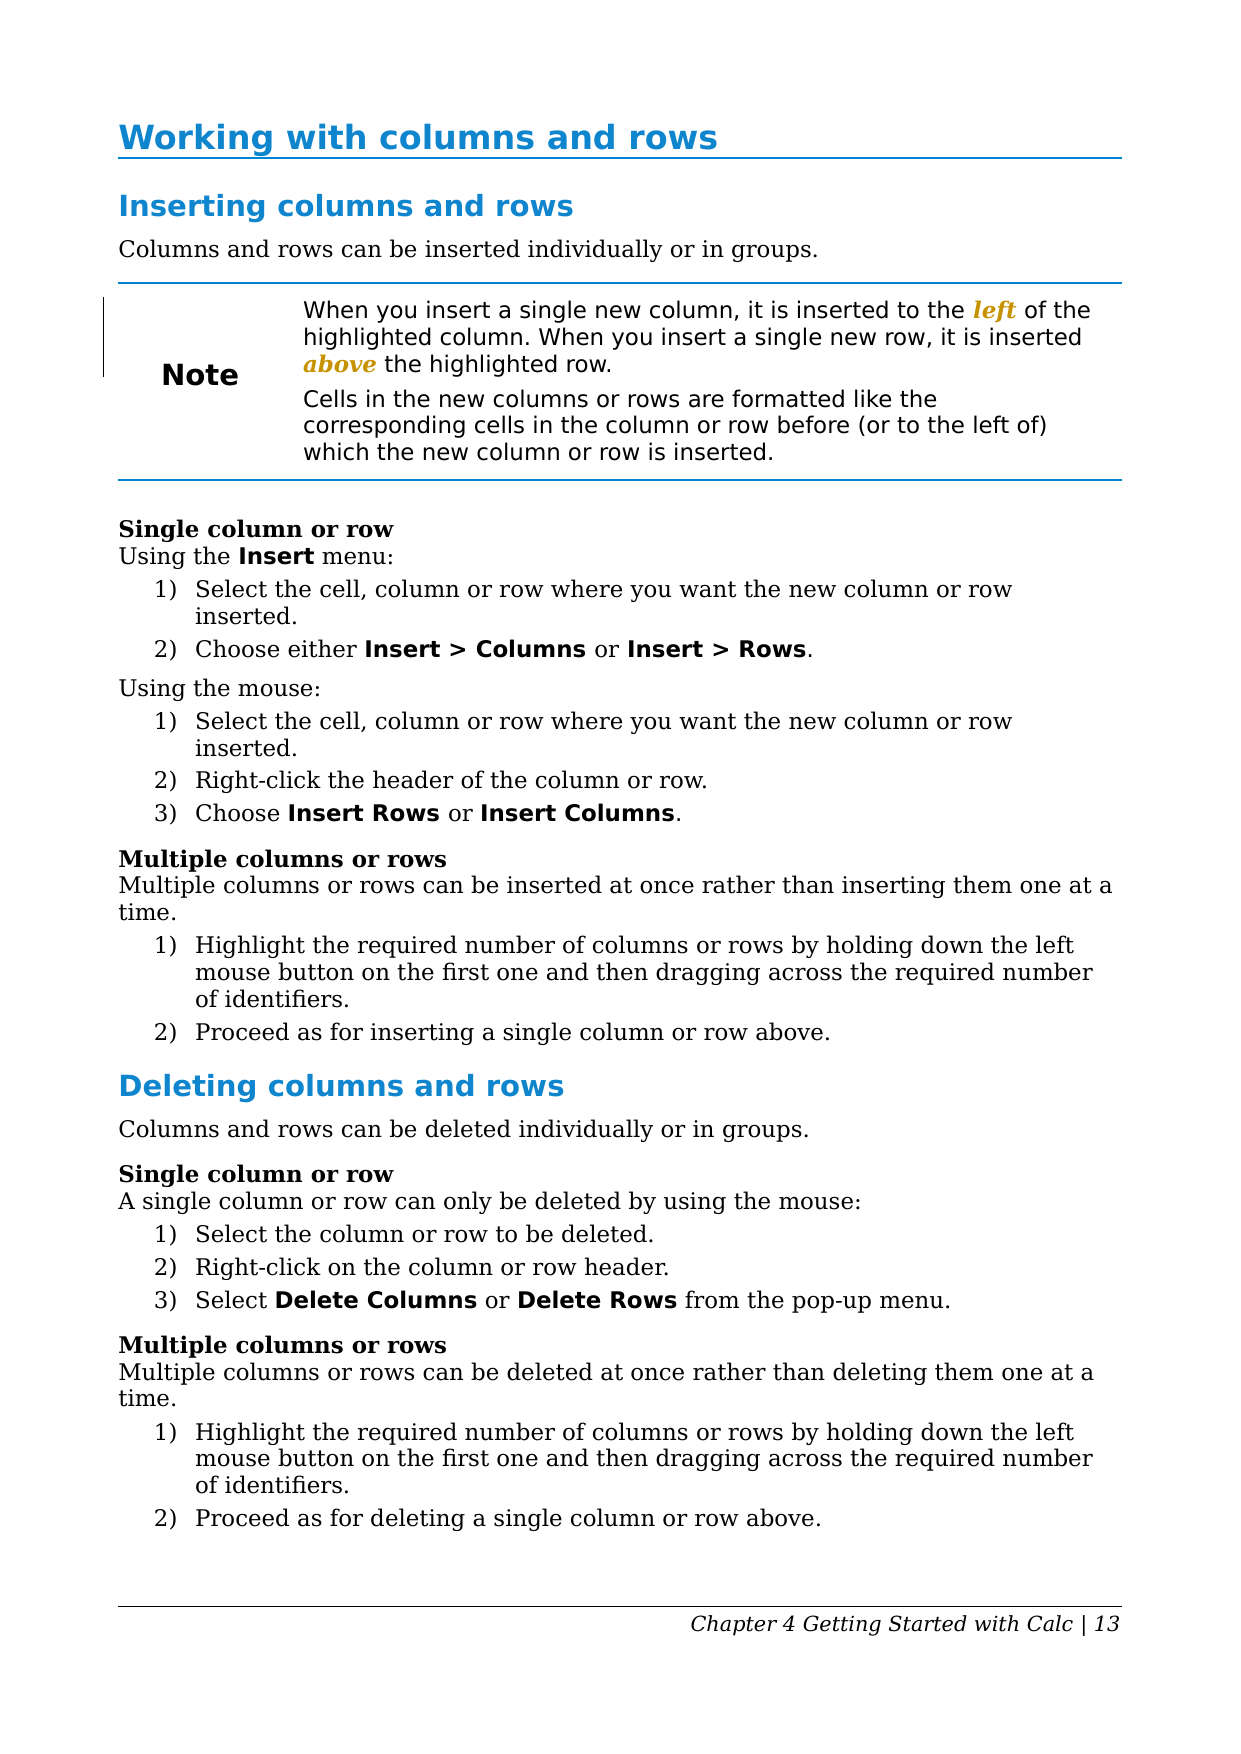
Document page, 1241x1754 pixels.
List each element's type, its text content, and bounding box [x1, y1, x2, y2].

list Choose Insert Rows or Insert Columns. [177, 801, 1122, 827]
list Multiple columns or rows can be deleted at once rather than deleting them one at a time. [118, 1359, 1122, 1412]
list Select the column or row to be deleted. [177, 1221, 1122, 1248]
list Highlight the required number of columns or rows by holding down the left mouse button on the first one and then dragging across the required number of identifiers. [177, 932, 1122, 1012]
list A single column or row can only be deleted by using the mouse: [118, 1188, 1122, 1214]
list Multiple columns or rows can be inserted at once rather than inserting them one at a time. [118, 873, 1122, 926]
subtitle Inserting columns and rows [118, 190, 1122, 224]
table_header Note [118, 284, 281, 479]
list Using the mouse: [118, 675, 1122, 702]
text Multiple columns or rows [118, 846, 1122, 873]
text Columns and rows can be inserted individually or in groups. [118, 236, 1122, 263]
list Highlight the required number of columns or rows by holding down the left mouse button on the first one and then dragging across the required number of identifiers. [177, 1419, 1122, 1499]
list Right-click on the column or row header. [177, 1254, 1122, 1281]
subtitle Deleting columns and rows [118, 1069, 1122, 1103]
list Proceed as for inserting a single column or row above. [177, 1019, 1122, 1045]
list Select the cell, column or row where you want the new column or row inserted. [177, 576, 1122, 629]
list Right-click the header of the column or row. [177, 768, 1122, 794]
list Proceed as for deleting a single column or row above. [177, 1505, 1122, 1532]
list Select Delete Columns or Delete Rows from the pop-up menu. [177, 1287, 1122, 1313]
subtitle Working with columns and rows [118, 118, 1122, 157]
list Choose either Insert > Columns or Insert > Rows. [177, 636, 1122, 662]
text Single column or row [118, 516, 1122, 543]
table_header When you insert a single new column, it is inserted to the left of the highlighted column. When you insert a single new row, it is inserted above the highlighted row. Cells in the new columns or rows are formatted like the corresponding cells in the column or row before (or to the left of) which the new column or row is inserted. [281, 284, 1122, 479]
text Multiple columns or rows [118, 1332, 1122, 1359]
list Select the cell, column or row where you want the new column or row inserted. [177, 708, 1122, 761]
text Columns and rows can be deleted individually or in groups. [118, 1116, 1122, 1143]
list Using the Insert menu: [118, 543, 1122, 570]
text Single column or row [118, 1161, 1122, 1188]
